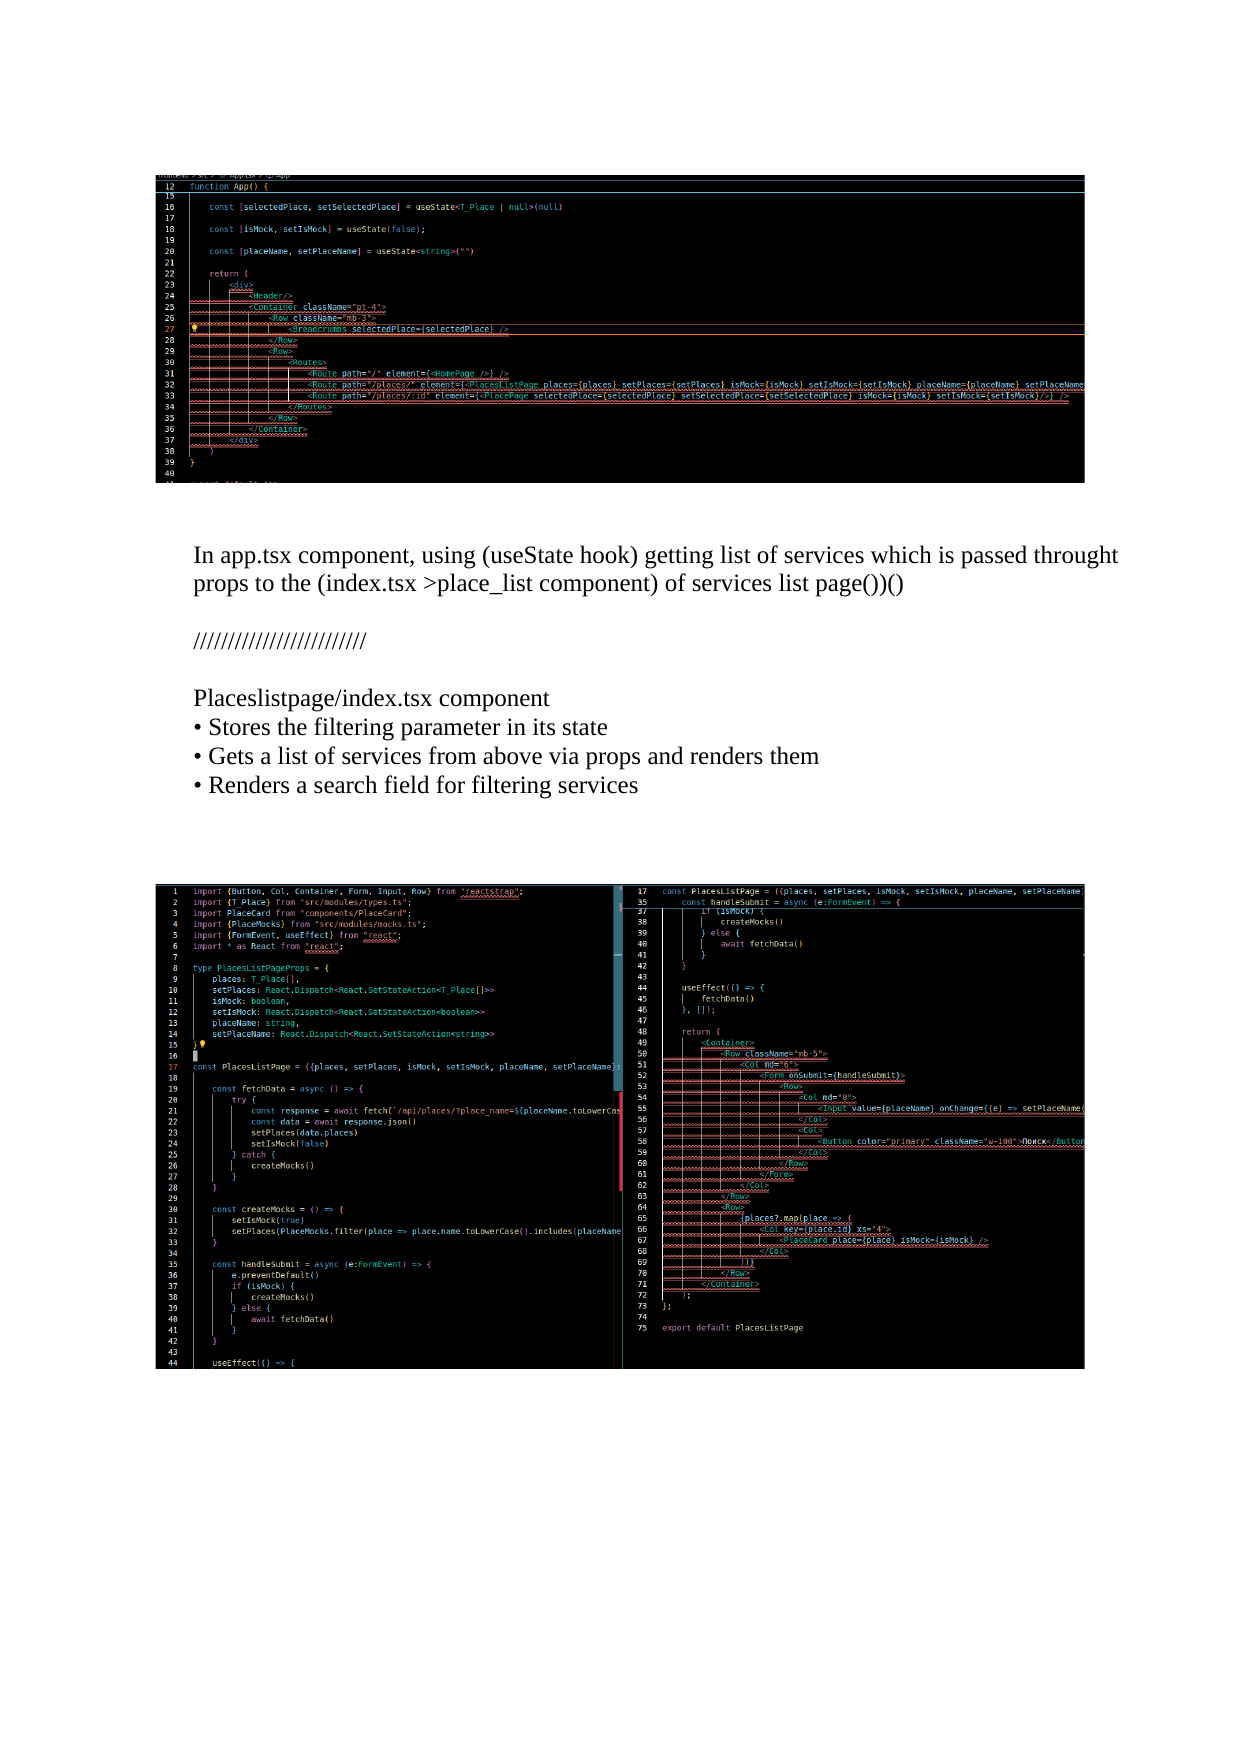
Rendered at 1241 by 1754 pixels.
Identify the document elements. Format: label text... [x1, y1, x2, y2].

picture [155, 175, 1085, 483]
list In app.tsx component, using (useState hook) getting list of services which is passed throught props to the (index.tsx >place_list component) of services list page())() ///////////////////////// Placeslistpage/index.tsx component [193, 176, 1122, 712]
picture [155, 884, 1085, 1369]
list • Stores the filtering parameter in its state [193, 712, 1122, 741]
list [193, 885, 1122, 1628]
list • Gets a list of services from above via props and renders them [193, 741, 1122, 770]
list • ​​Renders a search field for filtering services [193, 770, 1122, 827]
